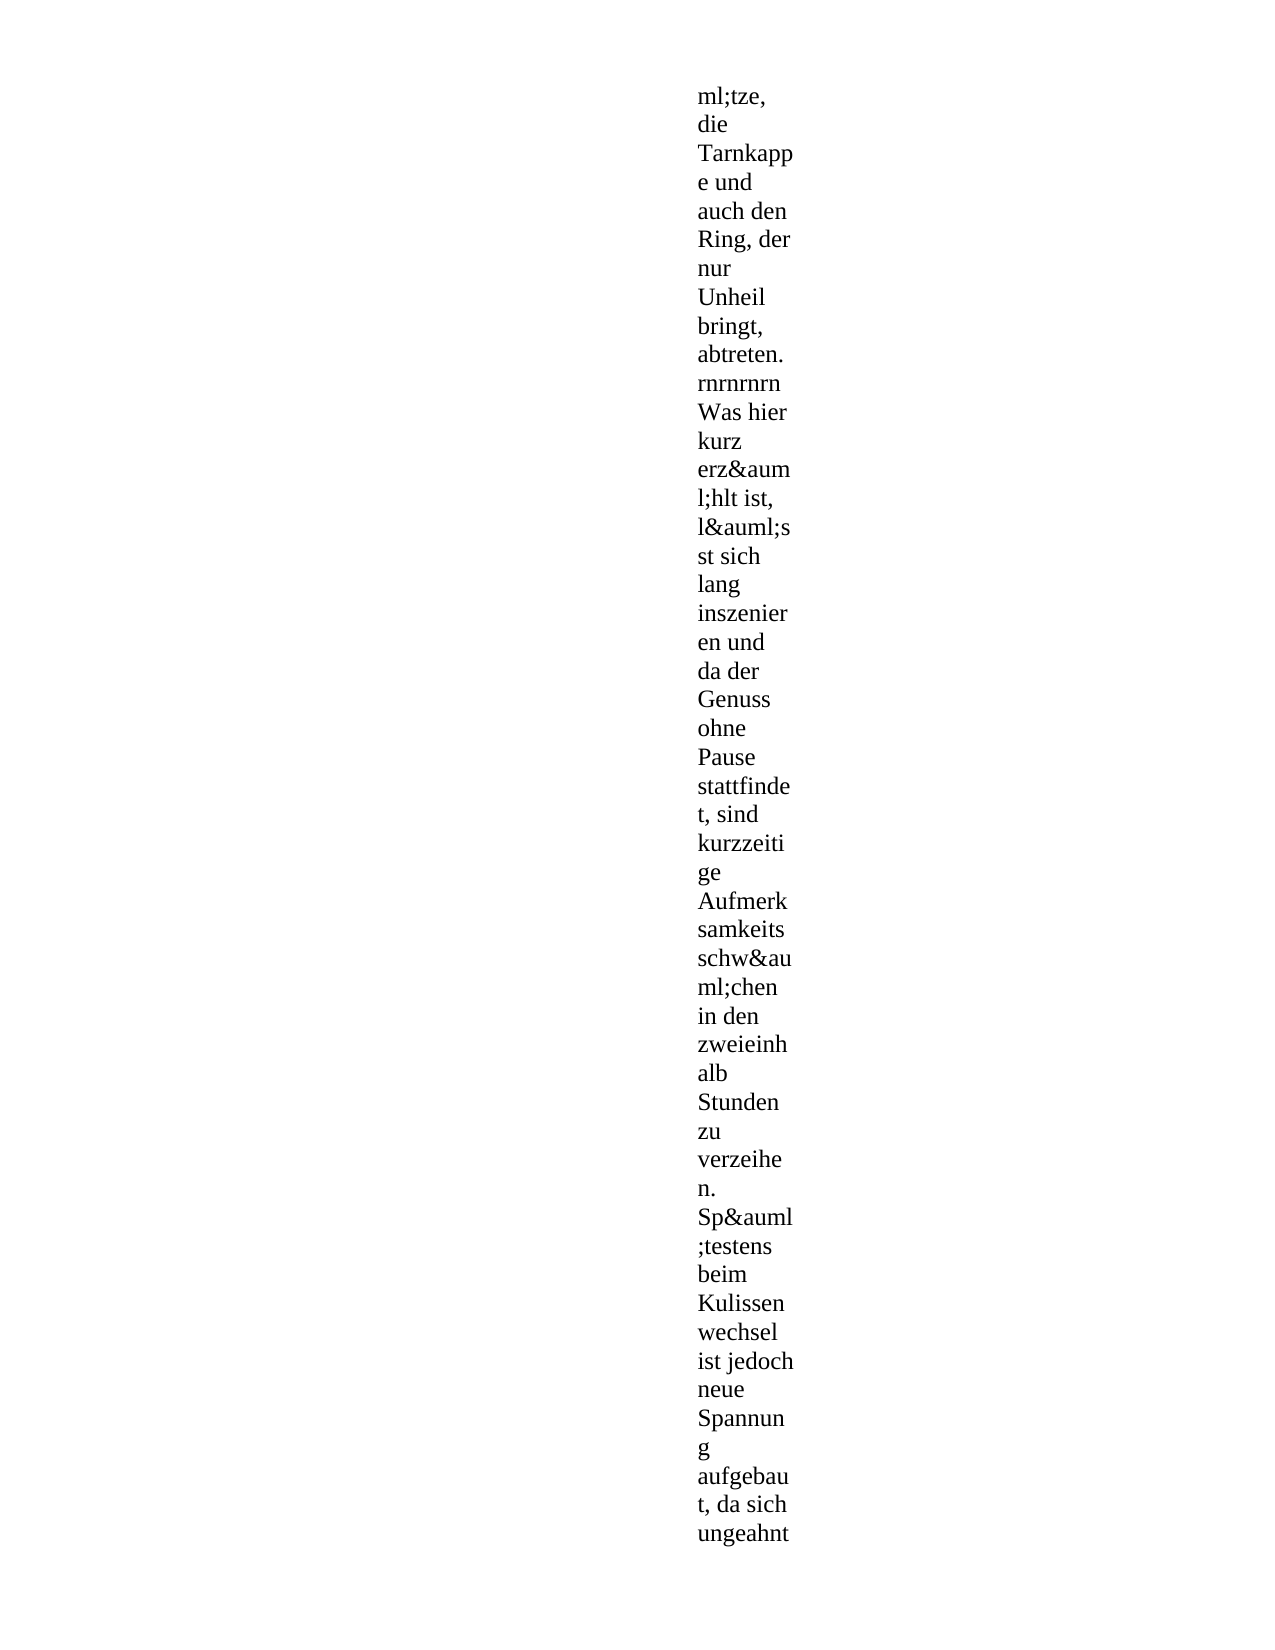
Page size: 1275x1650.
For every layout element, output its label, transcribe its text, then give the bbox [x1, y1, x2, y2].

table_cell [367, 75, 475, 1553]
table_cell [908, 75, 1017, 1553]
table_cell [1017, 75, 1125, 1553]
table_cell [583, 75, 692, 1553]
table_cell [258, 75, 367, 1553]
table_cell ml;tze, die Tarnkappe und auch den Ring, der nur Unheil bringt, abtreten. rnrnrnrnWas hier kurz erz&auml;hlt ist, l&auml;sst sich lang inszenieren und da der Genuss ohne Pause stattfindet, sind kurzzeitige Aufmerksamkeitsschw&auml;chen in den zweieinhalb Stunden zu verzeihen. Sp&auml;testens beim Kulissenwechsel ist jedoch neue Spannung aufgebaut, da sich ungeahnt [692, 75, 800, 1553]
table_cell [800, 75, 908, 1553]
table_cell [475, 75, 583, 1553]
table_cell [150, 75, 258, 1553]
